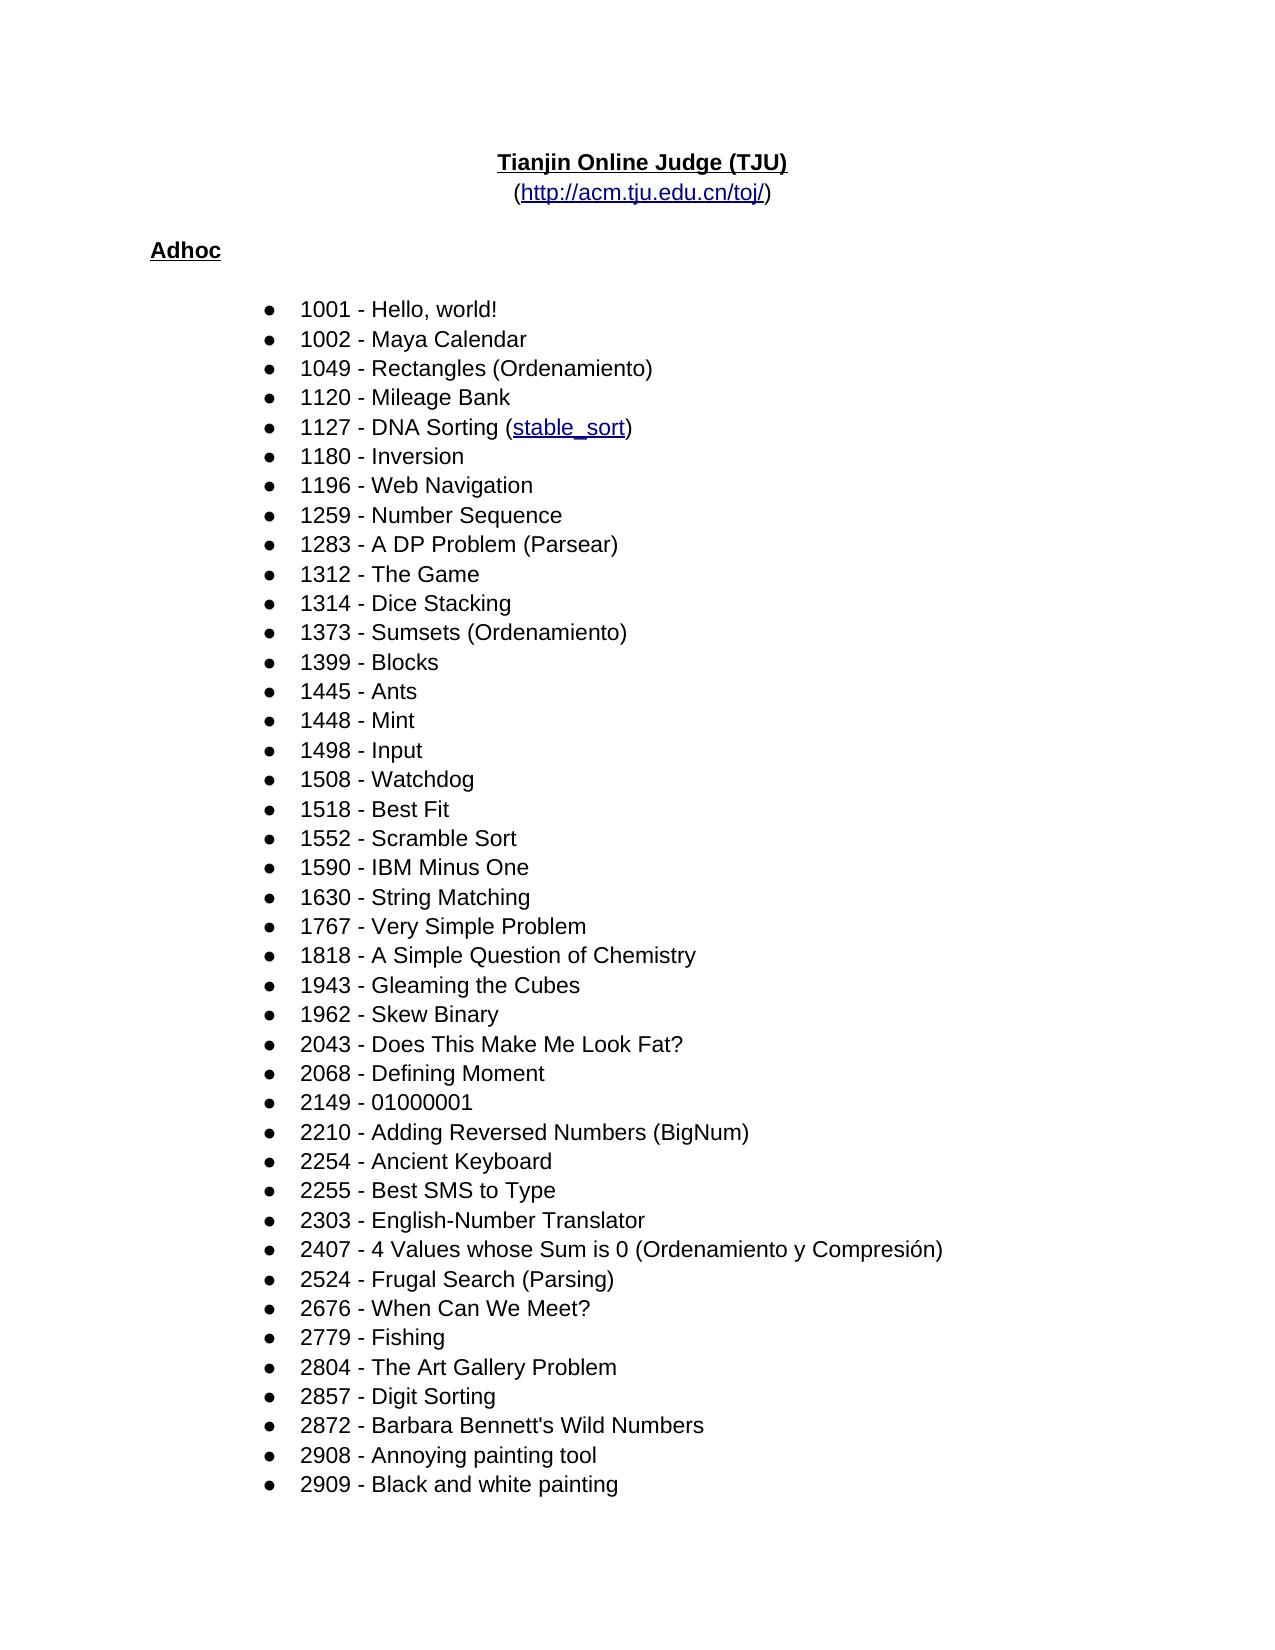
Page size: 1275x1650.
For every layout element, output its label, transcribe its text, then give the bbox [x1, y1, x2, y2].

list 2857 - Digit Sorting [262, 1384, 1134, 1409]
list 1312 - The Game [262, 561, 1134, 587]
list 2068 - Defining Moment [262, 1061, 1134, 1086]
list 1001 - Hello, world! [262, 297, 1134, 322]
list 2779 - Fishing [262, 1325, 1134, 1351]
list 2524 - Frugal Search (Parsing) [262, 1266, 1134, 1292]
list 1120 - Mileage Bank [262, 385, 1134, 411]
list 1518 - Best Fit [262, 796, 1134, 822]
list 1962 - Skew Binary [262, 1002, 1134, 1027]
list 1002 - Maya Calendar [262, 326, 1134, 352]
list 2908 - Annoying painting tool [262, 1442, 1134, 1468]
list 1373 - Sumsets (Ordenamiento) [262, 620, 1134, 646]
list 1445 - Ants [262, 679, 1134, 704]
list 1180 - Inversion [262, 444, 1134, 469]
list 2909 - Black and white painting [262, 1472, 1134, 1497]
list 2210 - Adding Reversed Numbers (BigNum) [262, 1119, 1134, 1145]
list 1498 - Input [262, 737, 1134, 763]
list 1552 - Scramble Sort [262, 826, 1134, 851]
list 2804 - The Art Gallery Problem [262, 1354, 1134, 1380]
list 1283 - A DP Problem (Parsear) [262, 532, 1134, 557]
list 1630 - String Matching [262, 884, 1134, 910]
list 1767 - Very Simple Problem [262, 914, 1134, 939]
text Adhoc [150, 238, 1134, 264]
list 2043 - Does This Make Me Look Fat? [262, 1031, 1134, 1057]
text (http://acm.tju.edu.cn/toj/) [150, 179, 1134, 205]
list 1127 - DNA Sorting (stable_sort) [262, 414, 1134, 440]
list 1314 - Dice Stacking [262, 591, 1134, 616]
list 2407 - 4 Values whose Sum is 0 (Ordenamiento y Compresión) [262, 1237, 1134, 1262]
list 2303 - English-Number Translator [262, 1207, 1134, 1233]
list 1590 - IBM Minus One [262, 855, 1134, 881]
list 2872 - Barbara Bennett's Wild Numbers [262, 1413, 1134, 1439]
list 2254 - Ancient Keyboard [262, 1149, 1134, 1174]
list 1399 - Blocks [262, 649, 1134, 675]
list 1259 - Number Sequence [262, 502, 1134, 528]
list 2676 - When Can We Meet? [262, 1296, 1134, 1321]
list 1818 - A Simple Question of Chemistry [262, 943, 1134, 969]
list 2149 - 01000001 [262, 1090, 1134, 1116]
list 1196 - Web Navigation [262, 473, 1134, 499]
list 1508 - Watchdog [262, 767, 1134, 792]
list 1448 - Mint [262, 708, 1134, 734]
list 1049 - Rectangles (Ordenamiento) [262, 356, 1134, 381]
list 1943 - Gleaming the Cubes [262, 972, 1134, 998]
list 2255 - Best SMS to Type [262, 1178, 1134, 1204]
text Tianjin Online Judge (TJU) [150, 150, 1134, 176]
